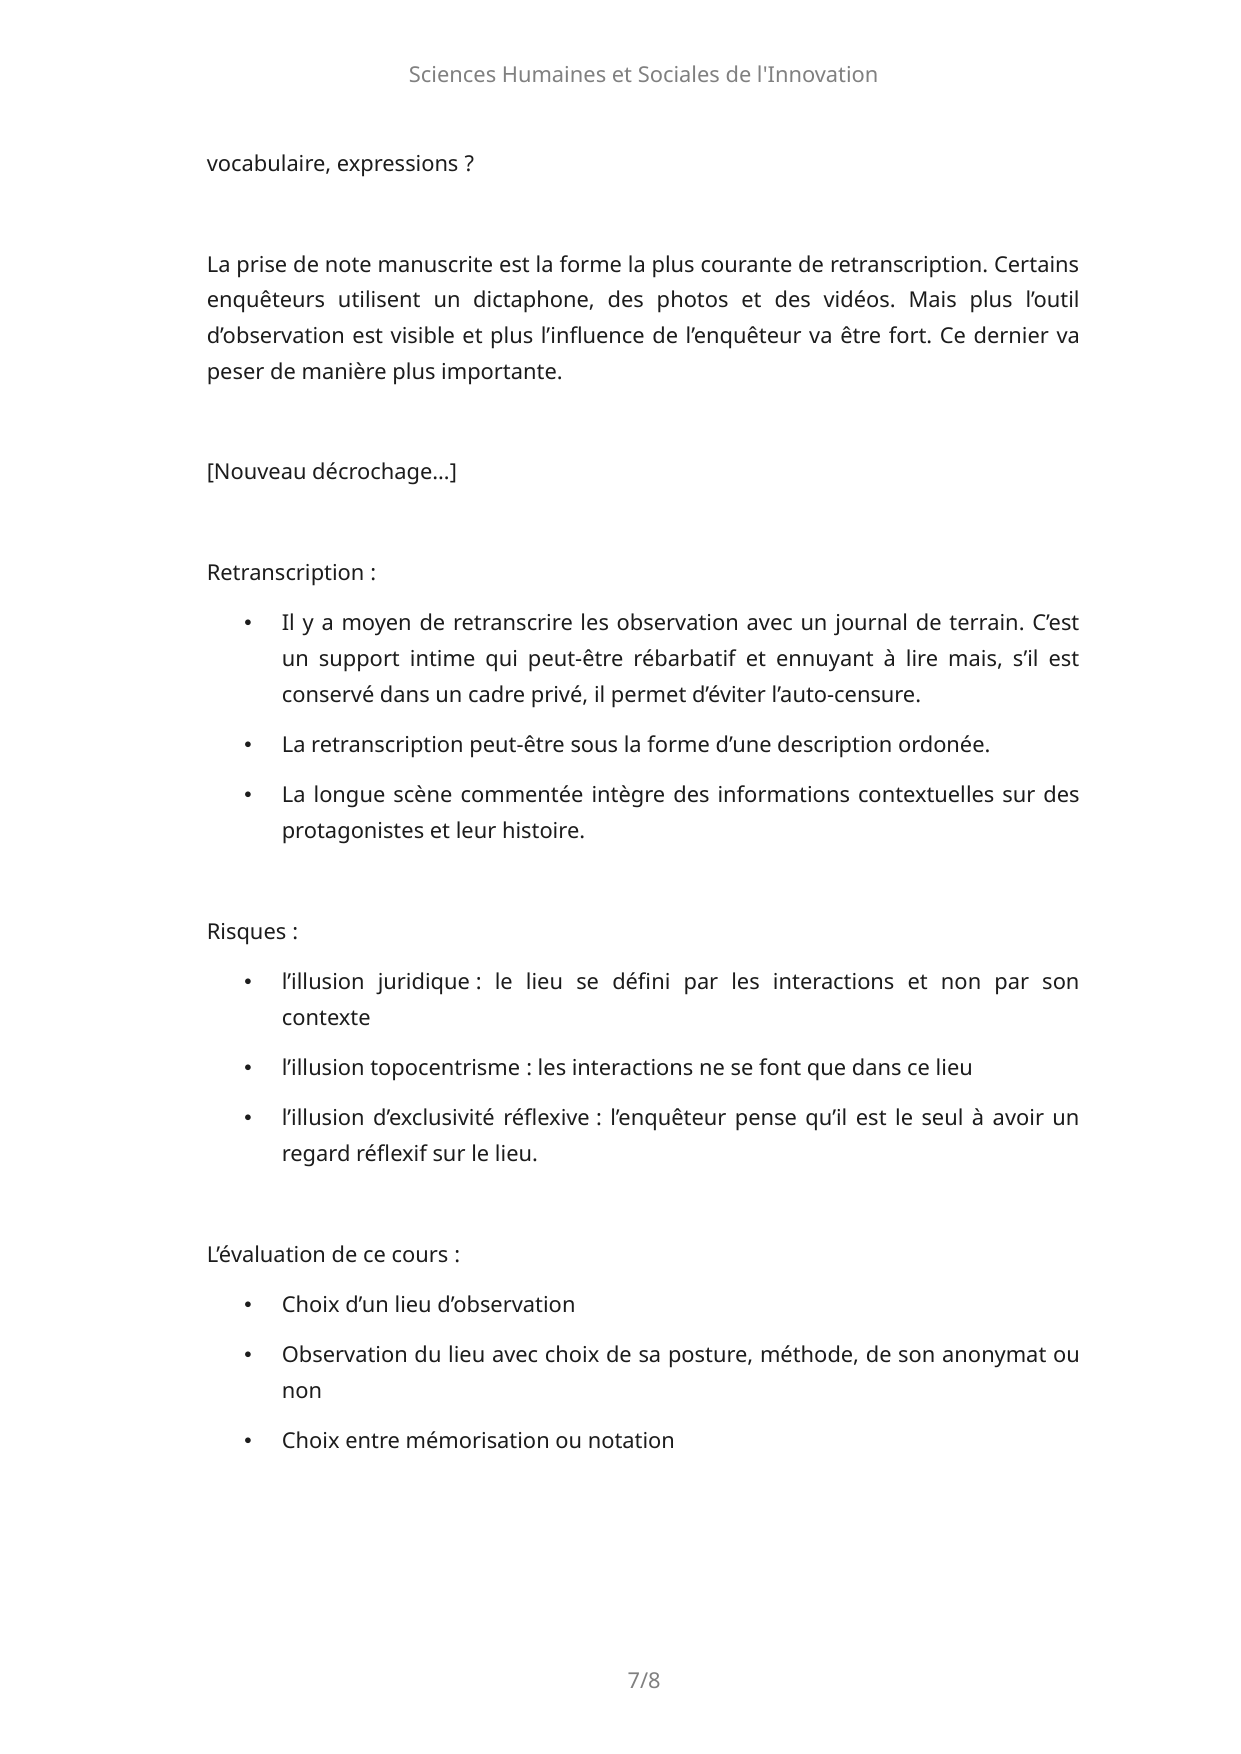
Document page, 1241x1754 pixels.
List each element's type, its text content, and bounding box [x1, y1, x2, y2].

list l’illusion topocentrisme : les interactions ne se font que dans ce lieu [244, 1052, 1081, 1082]
list La longue scène commentée intègre des informations contextuelles sur des protagonistes et leur histoire. [244, 779, 1081, 845]
list Observation du lieu avec choix de sa posture, méthode, de son anonymat ou non [244, 1339, 1081, 1405]
list Il y a moyen de retranscrire les observation avec un journal de terrain. C’est un support intime qui peut-être rébarbatif et ennuyant à lire mais, s’il est conservé dans un cadre privé, il permet d’éviter l’auto-censure. [244, 607, 1081, 708]
text vocabulaire, expressions ? [207, 148, 1081, 178]
list l’illusion juridique : le lieu se défini par les interactions et non par son contexte [244, 966, 1081, 1032]
list Choix d’un lieu d’observation [244, 1289, 1081, 1319]
text Risques : [207, 916, 1081, 946]
text Retranscription : [207, 557, 1081, 587]
list l’illusion d’exclusivité réflexive : l’enquêteur pense qu’il est le seul à avoir un regard réflexif sur le lieu. [244, 1102, 1081, 1168]
text La prise de note manuscrite est la forme la plus courante de retranscription. Certains enquêteurs utilisent un dictaphone, des photos et des vidéos. Mais plus l’outil d’observation est visible et plus l’influence de l’enquêteur va être fort. Ce dernier va peser de manière plus importante. [207, 248, 1081, 386]
list La retranscription peut-être sous la forme d’une description ordonée. [244, 729, 1081, 759]
text [Nouveau décrochage…] [207, 456, 1081, 486]
list Choix entre mémorisation ou notation [244, 1425, 1081, 1455]
text L’évaluation de ce cours : [207, 1239, 1081, 1268]
